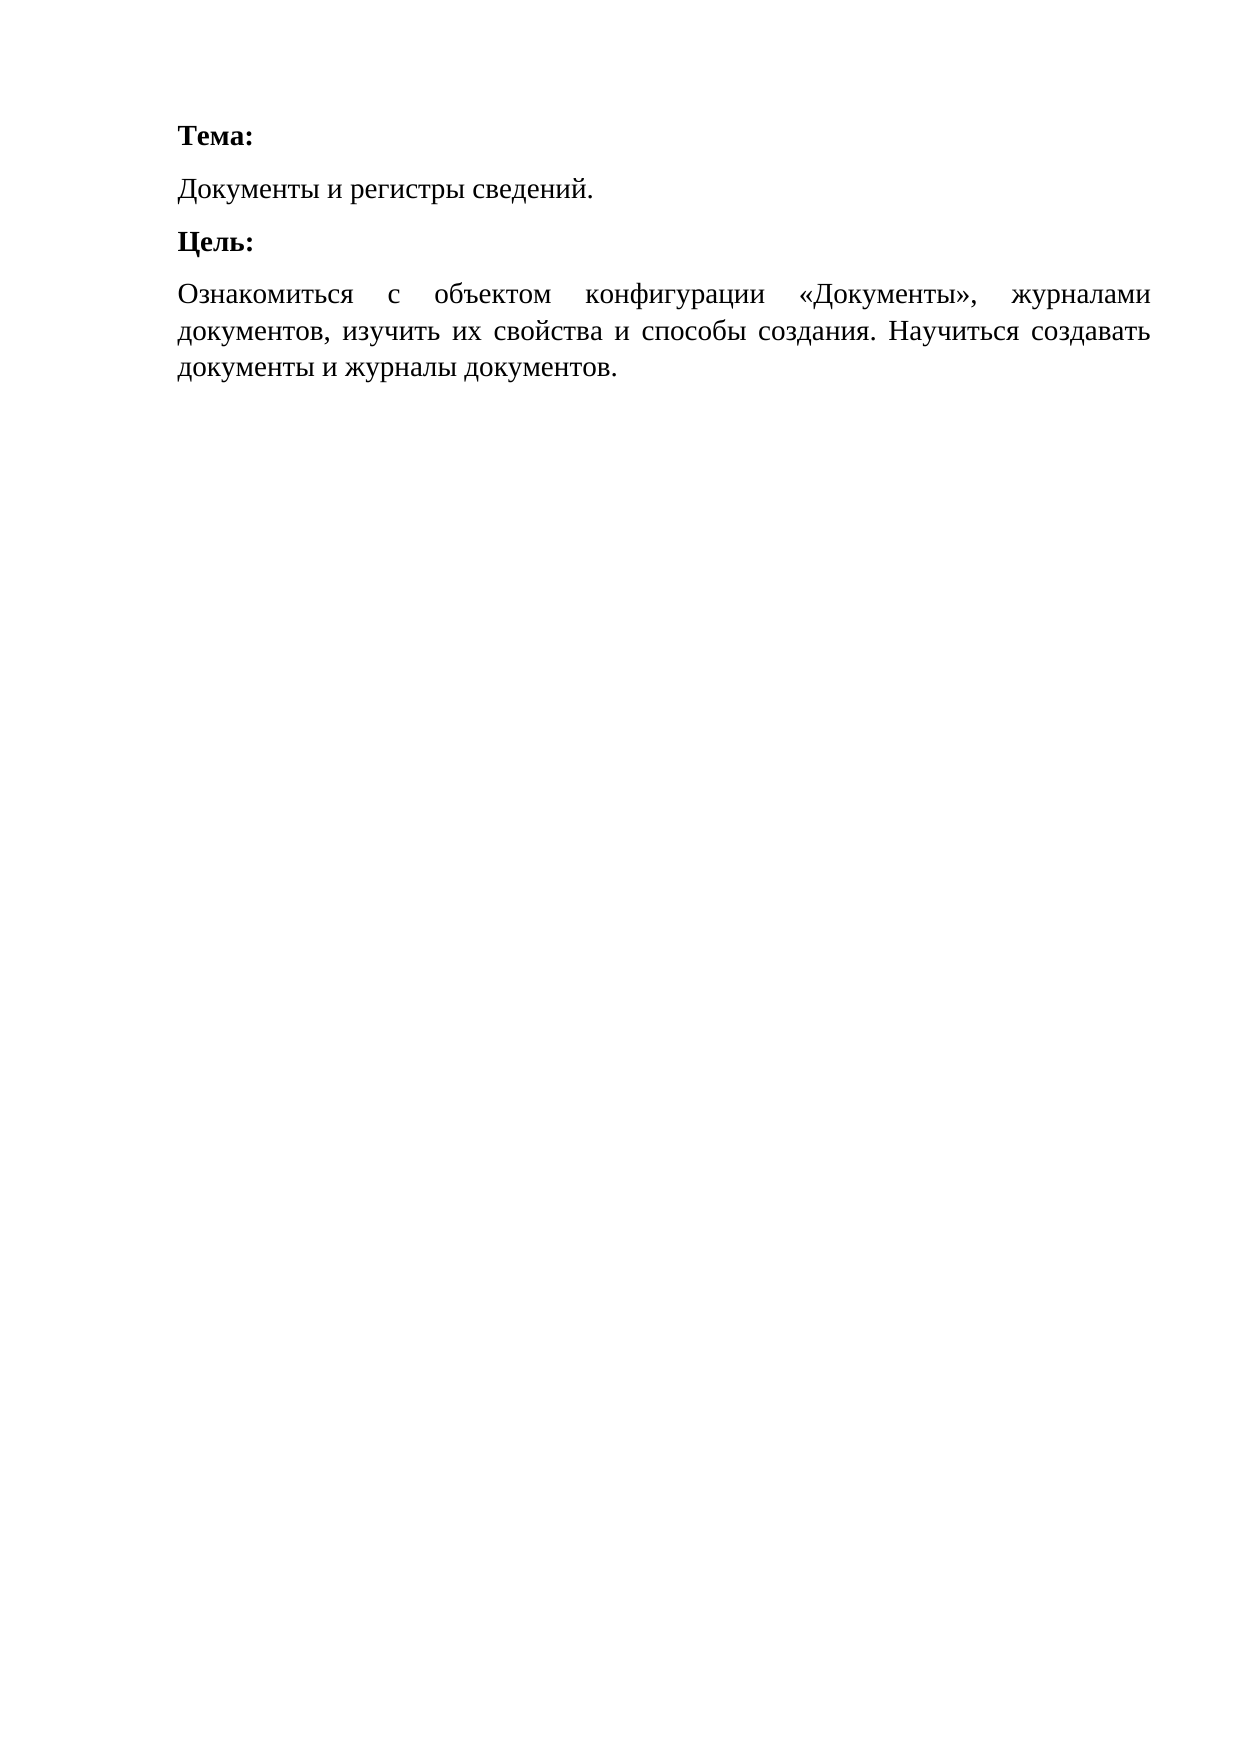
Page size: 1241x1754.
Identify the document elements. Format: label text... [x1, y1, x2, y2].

text Документы и регистры сведений. [177, 171, 1152, 204]
text Цель: [177, 224, 1152, 257]
text Тема: [177, 118, 1152, 152]
text Ознакомиться с объектом конфигурации «Документы», журналами документов, изучить их свойства и способы создания. Научиться создавать документы и журналы документов. [177, 277, 1152, 382]
